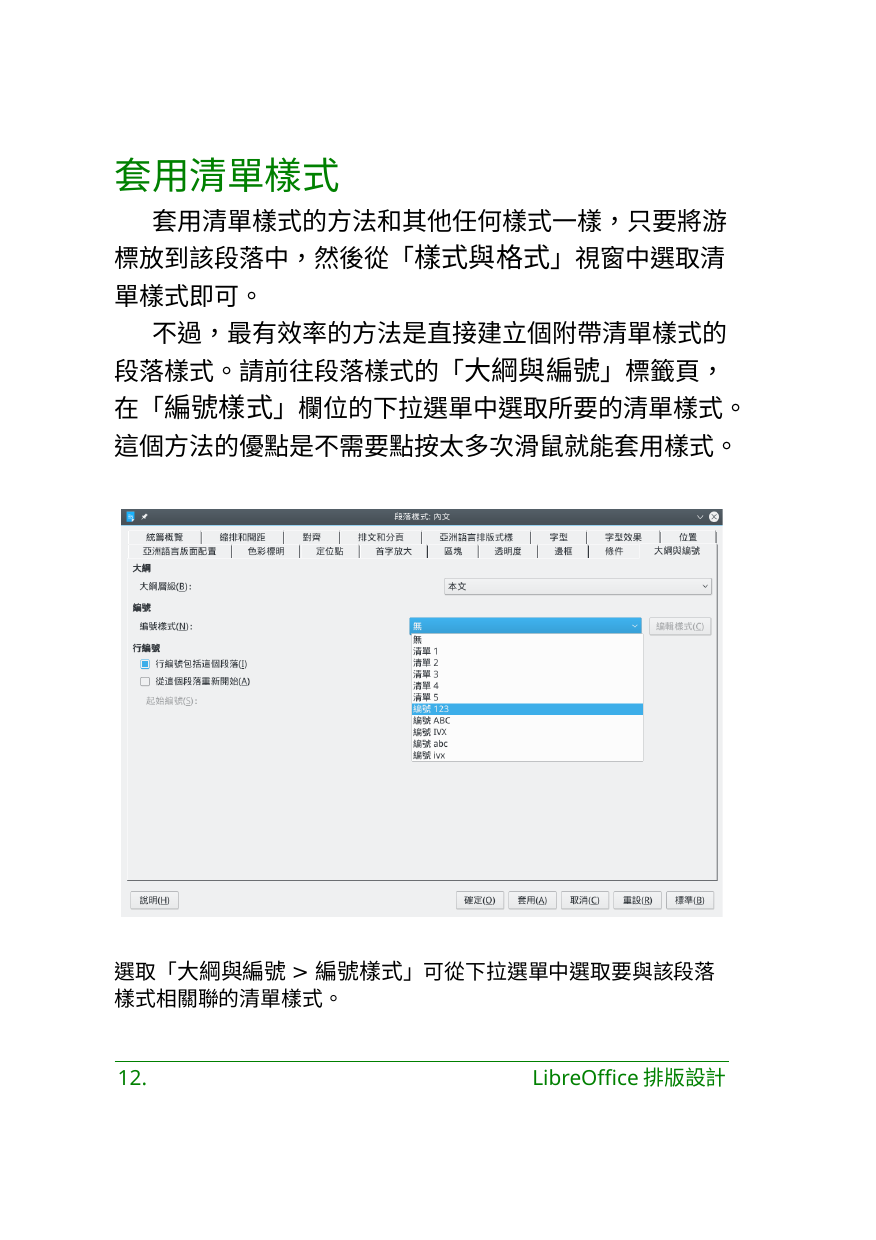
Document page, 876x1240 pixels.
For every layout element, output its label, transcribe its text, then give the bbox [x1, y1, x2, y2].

table_cell 選取「大綱與編號 > 編號樣式」可從下拉選單中選取要與該段落樣式相關聯的清單樣式。 [115, 950, 729, 1012]
table_header [115, 510, 729, 950]
subtitle 套用清單樣式 [114, 146, 729, 200]
picture [121, 509, 723, 917]
text 不過，最有效率的方法是直接建立個附帶清單樣式的段落樣式。請前往段落樣式的「大綱與編號」標籤頁，在「編號樣式」欄位的下拉選單中選取所要的清單樣式。這個方法的優點是不需要點按太多次滑鼠就能套用樣式。 [114, 313, 729, 463]
table_header [115, 478, 729, 509]
text 套用清單樣式的方法和其他任何樣式一樣，只要將游標放到該段落中，然後從「樣式與格式」視窗中選取清單樣式即可。 [114, 200, 729, 313]
